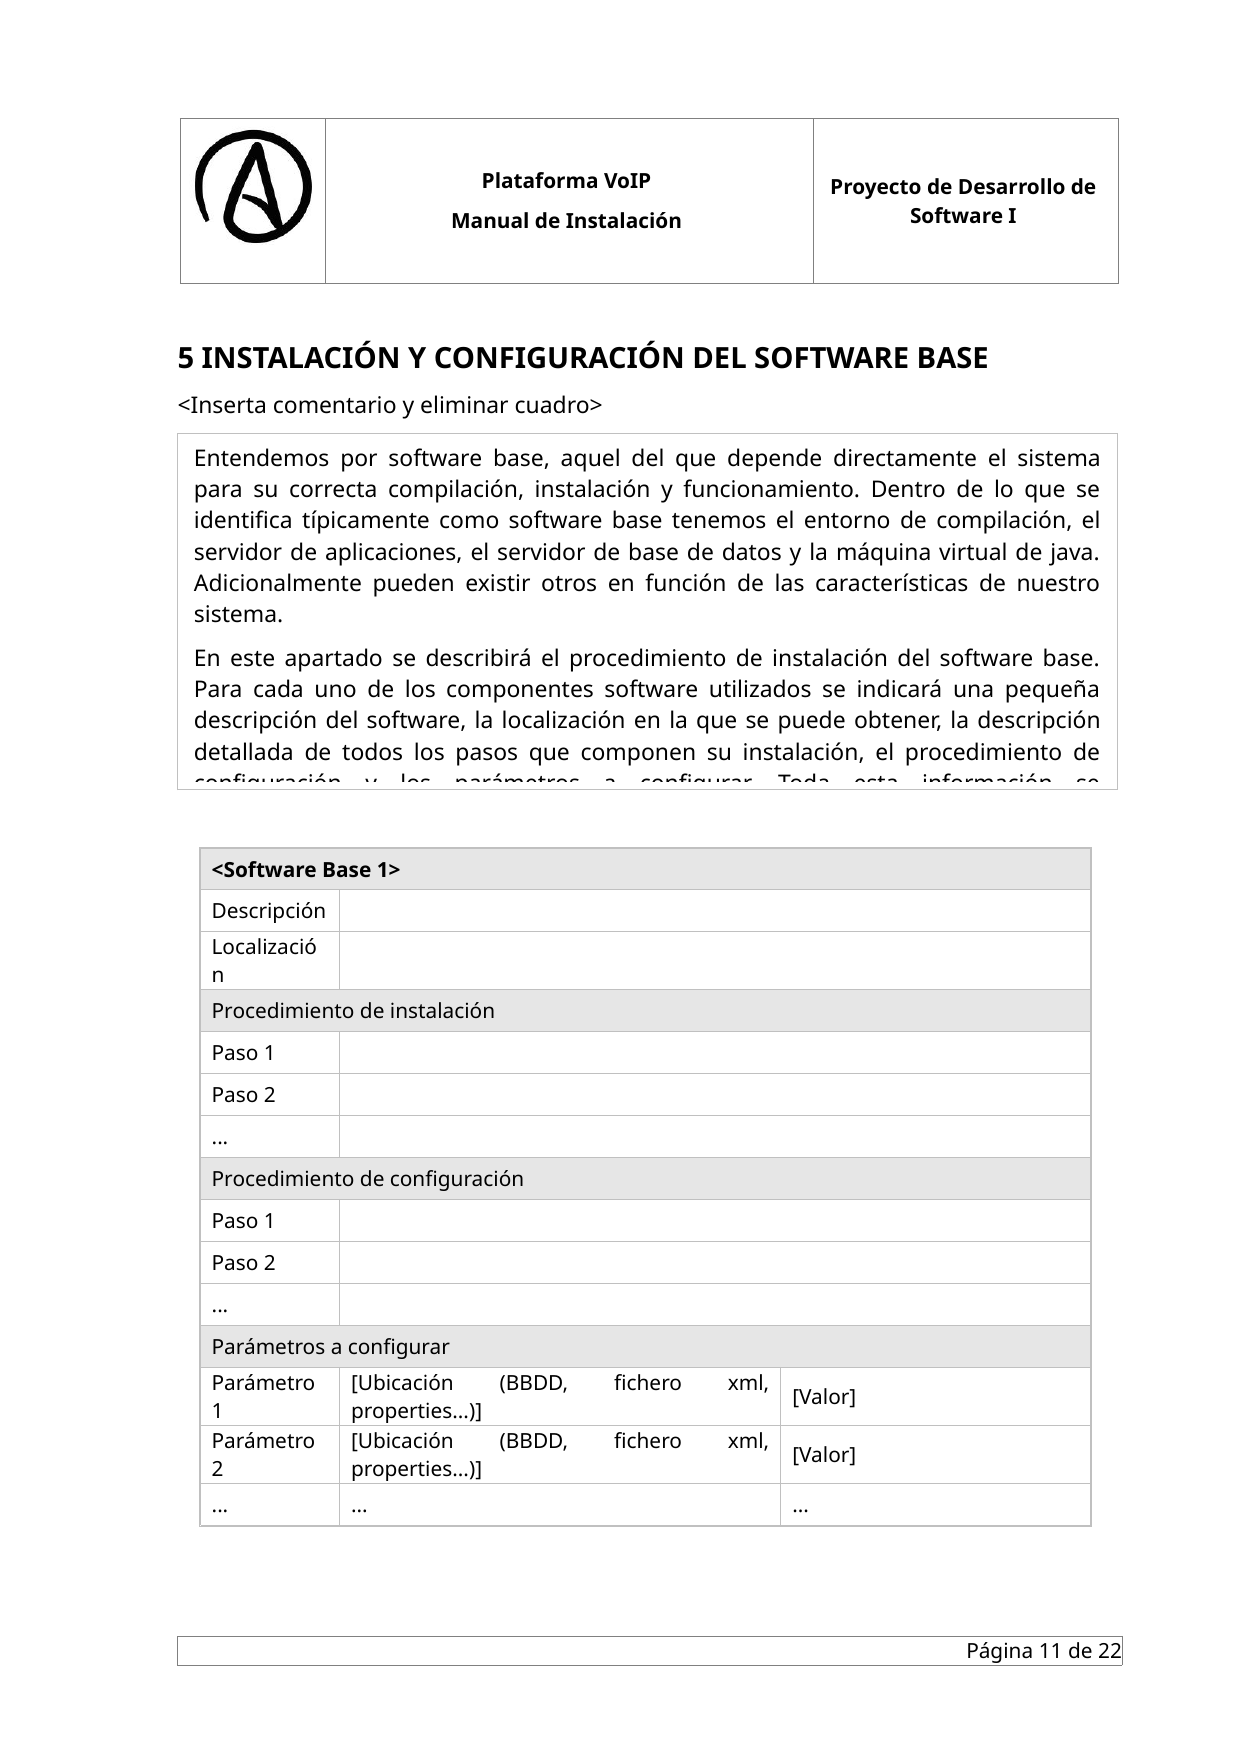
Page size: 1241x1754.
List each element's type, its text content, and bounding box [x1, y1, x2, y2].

subtitle INSTALACIÓN Y CONFIGURACIÓN DEL SOFTWARE BASE [177, 337, 1122, 377]
table_cell [Valor] [781, 1426, 1090, 1483]
table_cell Parámetro 2 [201, 1426, 339, 1483]
table_cell Procedimiento de instalación [201, 990, 1090, 1031]
text En este apartado se describirá el procedimiento de instalación del software base. Para cada uno de los componentes software utilizados se indicará una pequeña descripción del software, la localización en la que se puede obtener, la descripción detallada de todos los pasos que componen su instalación, el procedimiento de configuración y los parámetros a configurar. Toda esta información se cumplimentará en la tabla adjunta (se incluirá una tabla para cada componente software). [194, 642, 1101, 781]
table_cell Paso 1 [201, 1032, 339, 1073]
text Entendemos por software base, aquel del que depende directamente el sistema para su correcta compilación, instalación y funcionamiento. Dentro de lo que se identifica típicamente como software base tenemos el entorno de compilación, el servidor de aplicaciones, el servidor de base de datos y la máquina virtual de java. Adicionalmente pueden existir otros en función de las características de nuestro sistema. [194, 442, 1101, 629]
table_cell Paso 2 [201, 1242, 339, 1283]
table_cell [340, 1284, 1090, 1325]
table_cell ... [781, 1484, 1090, 1525]
table_cell [Ubicación (BBDD, fichero xml, properties...)] [340, 1426, 780, 1483]
table_cell Localización [201, 932, 339, 989]
table_cell ... [340, 1484, 780, 1525]
table_cell [Valor] [781, 1368, 1090, 1425]
table_cell Paso 2 [201, 1074, 339, 1115]
table_cell [340, 1116, 1090, 1157]
table_cell ... [201, 1116, 339, 1157]
table_cell [340, 890, 1090, 931]
table_cell [340, 1200, 1090, 1241]
table_cell [340, 1242, 1090, 1283]
table_header <Software Base 1> [201, 849, 1090, 889]
table_cell Descripción [201, 890, 339, 931]
table_cell [340, 1074, 1090, 1115]
table_cell [340, 932, 1090, 989]
table_cell Paso 1 [201, 1200, 339, 1241]
table_cell Parámetros a configurar [201, 1326, 1090, 1367]
table_cell ... [201, 1484, 339, 1525]
table_cell [340, 1032, 1090, 1073]
table_cell ... [201, 1284, 339, 1325]
table_cell Procedimiento de configuración [201, 1158, 1090, 1199]
table_cell Parámetro 1 [201, 1368, 339, 1425]
text <Inserta comentario y eliminar cuadro> [177, 389, 1122, 420]
table_cell [Ubicación (BBDD, fichero xml, properties...)] [340, 1368, 780, 1425]
